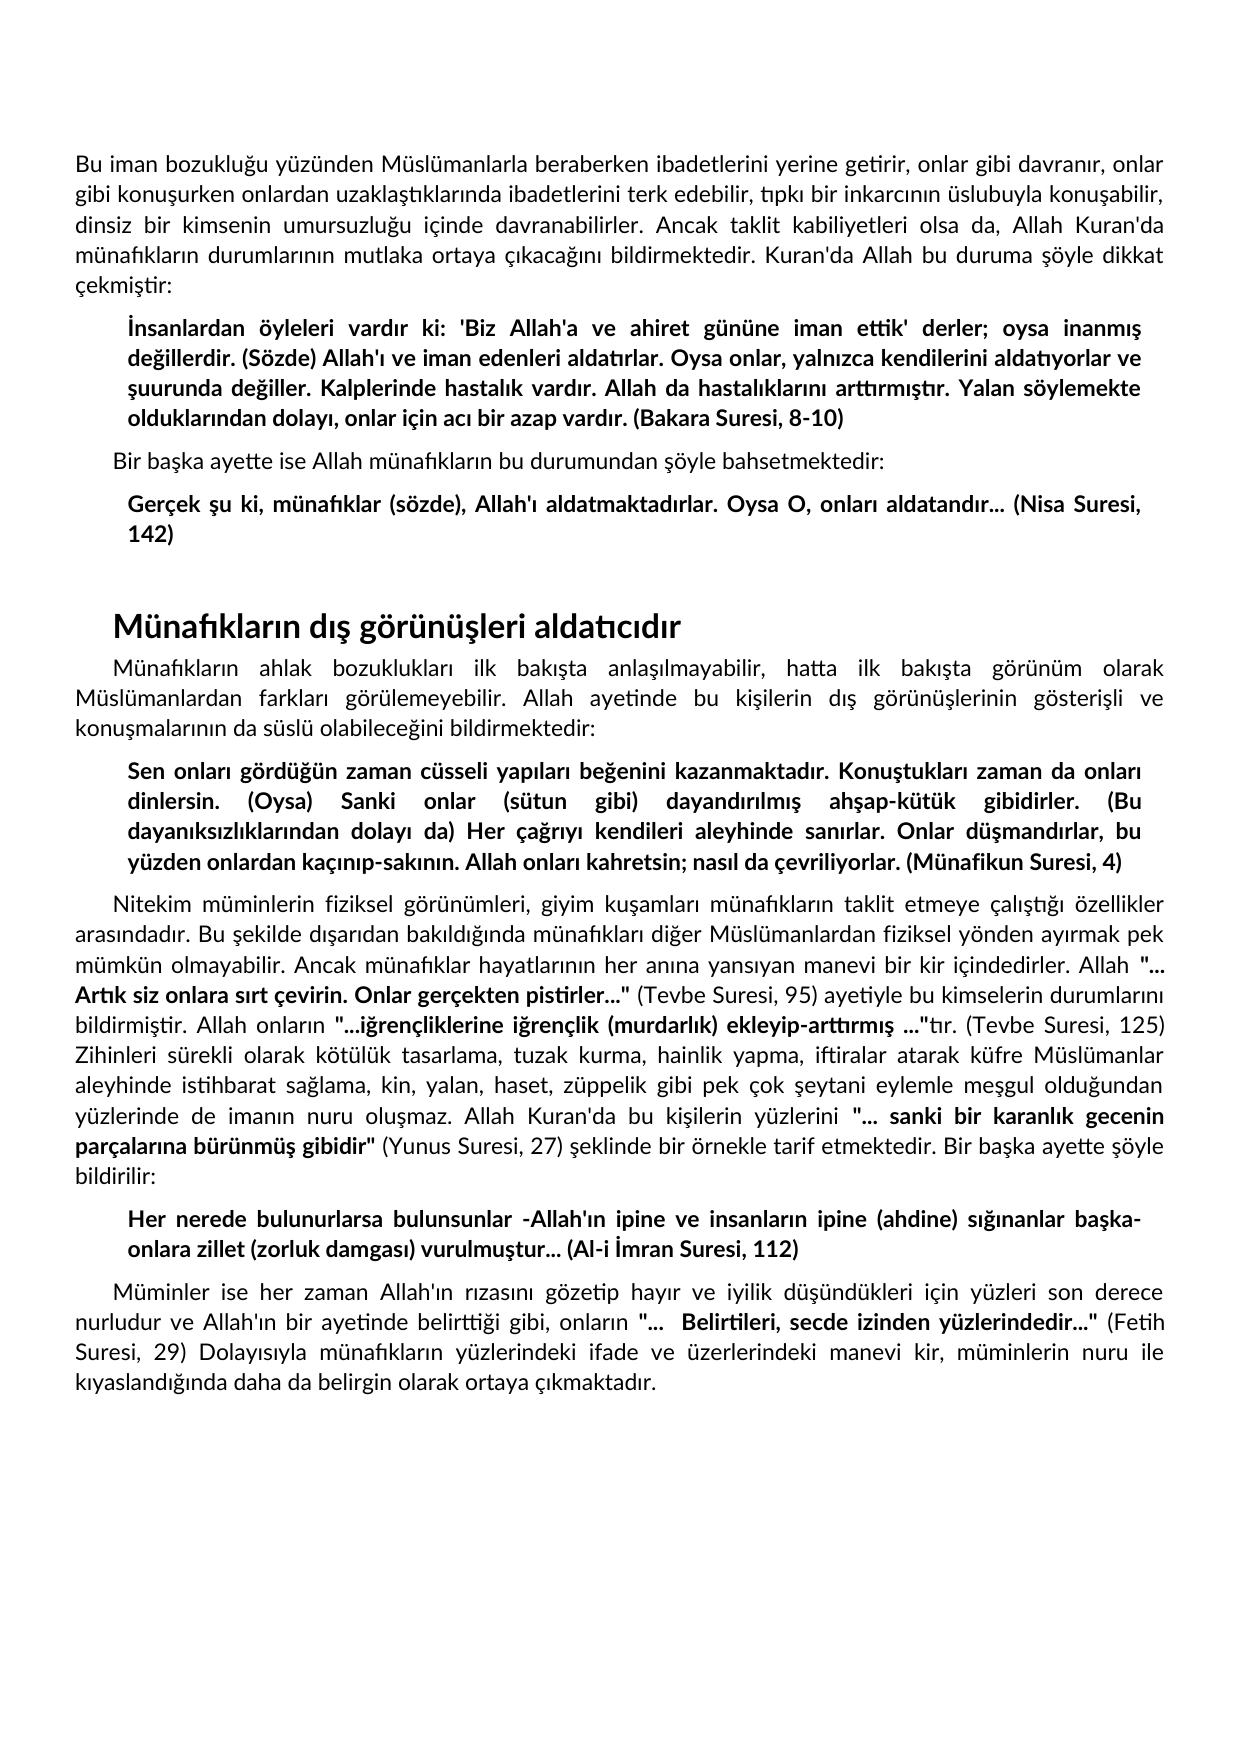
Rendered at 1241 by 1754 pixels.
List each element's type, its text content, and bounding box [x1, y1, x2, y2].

text İnsanlardan öyleleri vardır ki: 'Biz Allah'a ve ahiret gününe iman ettik' derler; oysa inanmış değillerdir. (Sözde) Allah'ı ve iman edenleri aldatırlar. Oysa onlar, yalnızca kendilerini aldatıyorlar ve şuurunda değiller. Kalplerinde hastalık vardır. Allah da hastalıklarını arttırmıştır. Yalan söylemekte olduklarından dolayı, onlar için acı bir azap vardır. (Bakara Suresi, 8-10) [127, 313, 1143, 432]
text Müminler ise her zaman Allah'ın rızasını gözetip hayır ve iyilik düşündükleri için yüzleri son derece nurludur ve Allah'ın bir ayetinde belirttiği gibi, onların "... Belirtileri, secde izinden yüzlerindedir..." (Fetih Suresi, 29) Dolayısıyla münafıkların yüzlerindeki ifade ve üzerlerindeki manevi kir, müminlerin nuru ile kıyaslandığında daha da belirgin olarak ortaya çıkmaktadır. [75, 1277, 1165, 1396]
text Bir başka ayette ise Allah münafıkların bu durumundan şöyle bahsetmektedir: [75, 447, 1165, 474]
text Münafıkların ahlak bozuklukları ilk bakışta anlaşılmayabilir, hatta ilk bakışta görünüm olarak Müslümanlardan farkları görülemeyebilir. Allah ayetinde bu kişilerin dış görünüşlerinin gösterişli ve konuşmalarının da süslü olabileceğini bildirmektedir: [75, 653, 1165, 741]
text Her nerede bulunurlarsa bulunsunlar -Allah'ın ipine ve insanların ipine (ahdine) sığınanlar başka- onlara zillet (zorluk damgası) vurulmuştur... (Al-i İmran Suresi, 112) [127, 1204, 1143, 1262]
subtitle Münafıkların dış görünüşleri aldatıcıdır [112, 605, 1165, 645]
text Gerçek şu ki, münafıklar (sözde), Allah'ı aldatmaktadırlar. Oysa O, onları aldatandır... (Nisa Suresi, 142) [127, 489, 1143, 547]
text Nitekim müminlerin fiziksel görünümleri, giyim kuşamları münafıkların taklit etmeye çalıştığı özellikler arasındadır. Bu şekilde dışarıdan bakıldığında münafıkları diğer Müslümanlardan fiziksel yönden ayırmak pek mümkün olmayabilir. Ancak münafıklar hayatlarının her anına yansıyan manevi bir kir içindedirler. Allah "... Artık siz onlara sırt çevirin. Onlar gerçekten pistirler..." (Tevbe Suresi, 95) ayetiyle bu kimselerin durumlarını bildirmiştir. Allah onların "...iğrençliklerine iğrençlik (murdarlık) ekleyip-arttırmış ..."tır. (Tevbe Suresi, 125) Zihinleri sürekli olarak kötülük tasarlama, tuzak kurma, hainlik yapma, iftiralar atarak küfre Müslümanlar aleyhinde istihbarat sağlama, kin, yalan, haset, züppelik gibi pek çok şeytani eylemle meşgul olduğundan yüzlerinde de imanın nuru oluşmaz. Allah Kuran'da bu kişilerin yüzlerini "... sanki bir karanlık gecenin parçalarına bürünmüş gibidir" (Yunus Suresi, 27) şeklinde bir örnekle tarif etmektedir. Bir başka ayette şöyle bildirilir: [75, 890, 1165, 1189]
text Bu iman bozukluğu yüzünden Müslümanlarla beraberken ibadetlerini yerine getirir, onlar gibi davranır, onlar gibi konuşurken onlardan uzaklaştıklarında ibadetlerini terk edebilir, tıpkı bir inkarcının üslubuyla konuşabilir, dinsiz bir kimsenin umursuzluğu içinde davranabilirler. Ancak taklit kabiliyetleri olsa da, Allah Kuran'da münafıkların durumlarının mutlaka ortaya çıkacağını bildirmektedir. Kuran'da Allah bu duruma şöyle dikkat çekmiştir: [75, 150, 1165, 298]
text Sen onları gördüğün zaman cüsseli yapıları beğenini kazanmaktadır. Konuştukları zaman da onları dinlersin. (Oysa) Sanki onlar (sütun gibi) dayandırılmış ahşap-kütük gibidirler. (Bu dayanıksızlıklarından dolayı da) Her çağrıyı kendileri aleyhinde sanırlar. Onlar düşmandırlar, bu yüzden onlardan kaçınıp-sakının. Allah onları kahretsin; nasıl da çevriliyorlar. (Münafikun Suresi, 4) [127, 757, 1143, 875]
